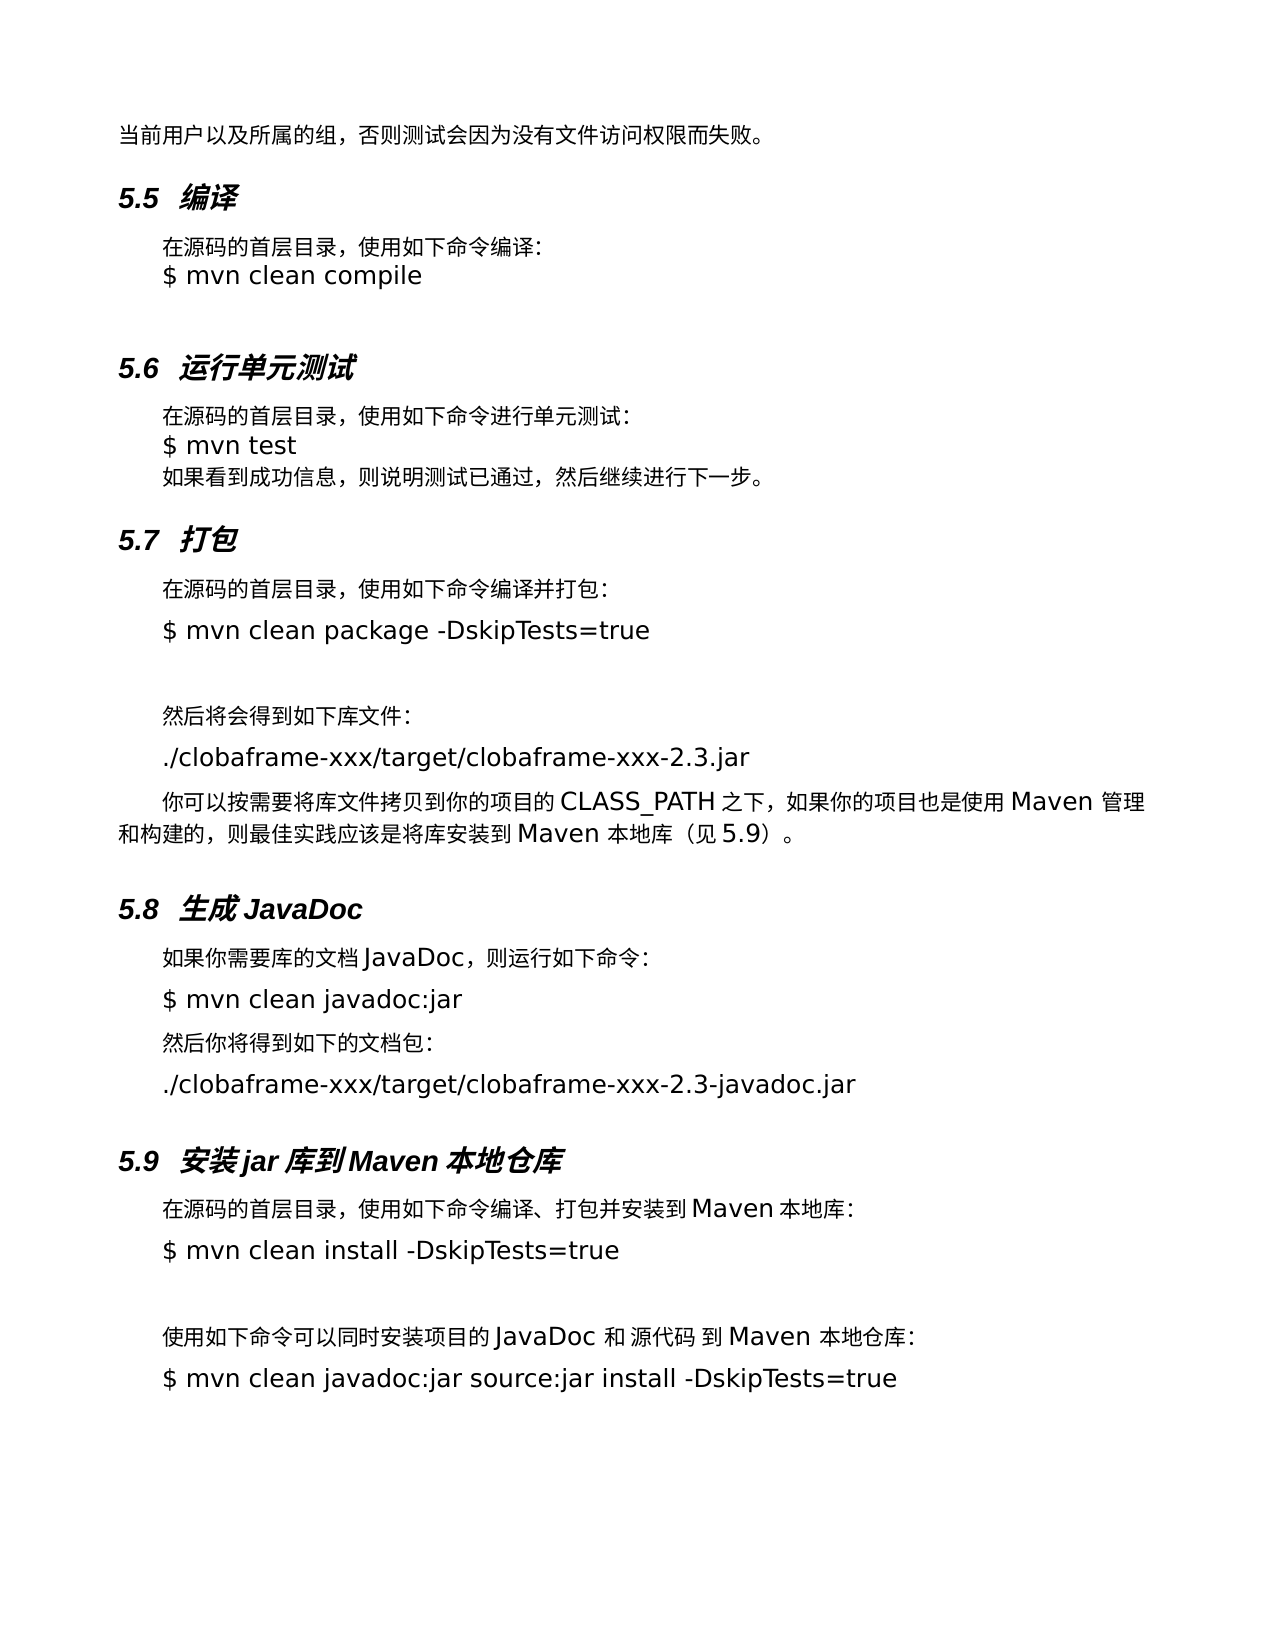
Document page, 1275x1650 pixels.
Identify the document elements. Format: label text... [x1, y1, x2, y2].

text 然后你将得到如下的文档包： [118, 1026, 1157, 1058]
text 你可以按需要将库文件拷贝到你的项目的CLASS_PATH之下，如果你的项目也是使用 Maven 管理和构建的，则最佳实践应该是将库安装到 Maven 本地库（见5.9）。 [118, 785, 1157, 848]
subtitle 安装jar库到Maven本地仓库 [118, 1137, 1157, 1179]
subtitle 打包 [118, 517, 1157, 559]
text 然后将会得到如下库文件： [118, 699, 1157, 731]
text 在源码的首层目录，使用如下命令编译并打包： [118, 572, 1157, 603]
text ./clobaframe-xxx/target/clobaframe-xxx-2.3-javadoc.jar [118, 1071, 1157, 1100]
subtitle 编译 [118, 175, 1157, 217]
subtitle 生成 JavaDoc [118, 886, 1157, 928]
subtitle 运行单元测试 [118, 344, 1157, 387]
text $ mvn test [118, 431, 1157, 460]
text 如果你需要库的文档 JavaDoc，则运行如下命令： [118, 941, 1157, 972]
text $ mvn clean compile [118, 261, 1157, 290]
text 使用如下命令可以同时安装项目的 JavaDoc 和 源代码 到 Maven 本地仓库： [118, 1319, 1157, 1351]
text 如果看到成功信息，则说明测试已通过，然后继续进行下一步。 [118, 460, 1157, 492]
text $ mvn clean package -DskipTests=true [118, 616, 1157, 645]
text ./clobaframe-xxx/target/clobaframe-xxx-2.3.jar [118, 743, 1157, 772]
text $ mvn clean javadoc:jar [118, 985, 1157, 1014]
text 当前用户以及所属的组，否则测试会因为没有文件访问权限而失败。 [118, 118, 1157, 150]
text $ mvn clean javadoc:jar source:jar install -DskipTests=true [118, 1364, 1157, 1393]
text 在源码的首层目录，使用如下命令编译、打包并安装到Maven本地库： [118, 1192, 1157, 1224]
text 在源码的首层目录，使用如下命令编译： [118, 229, 1157, 261]
text 在源码的首层目录，使用如下命令进行单元测试： [118, 399, 1157, 431]
text $ mvn clean install -DskipTests=true [118, 1236, 1157, 1265]
